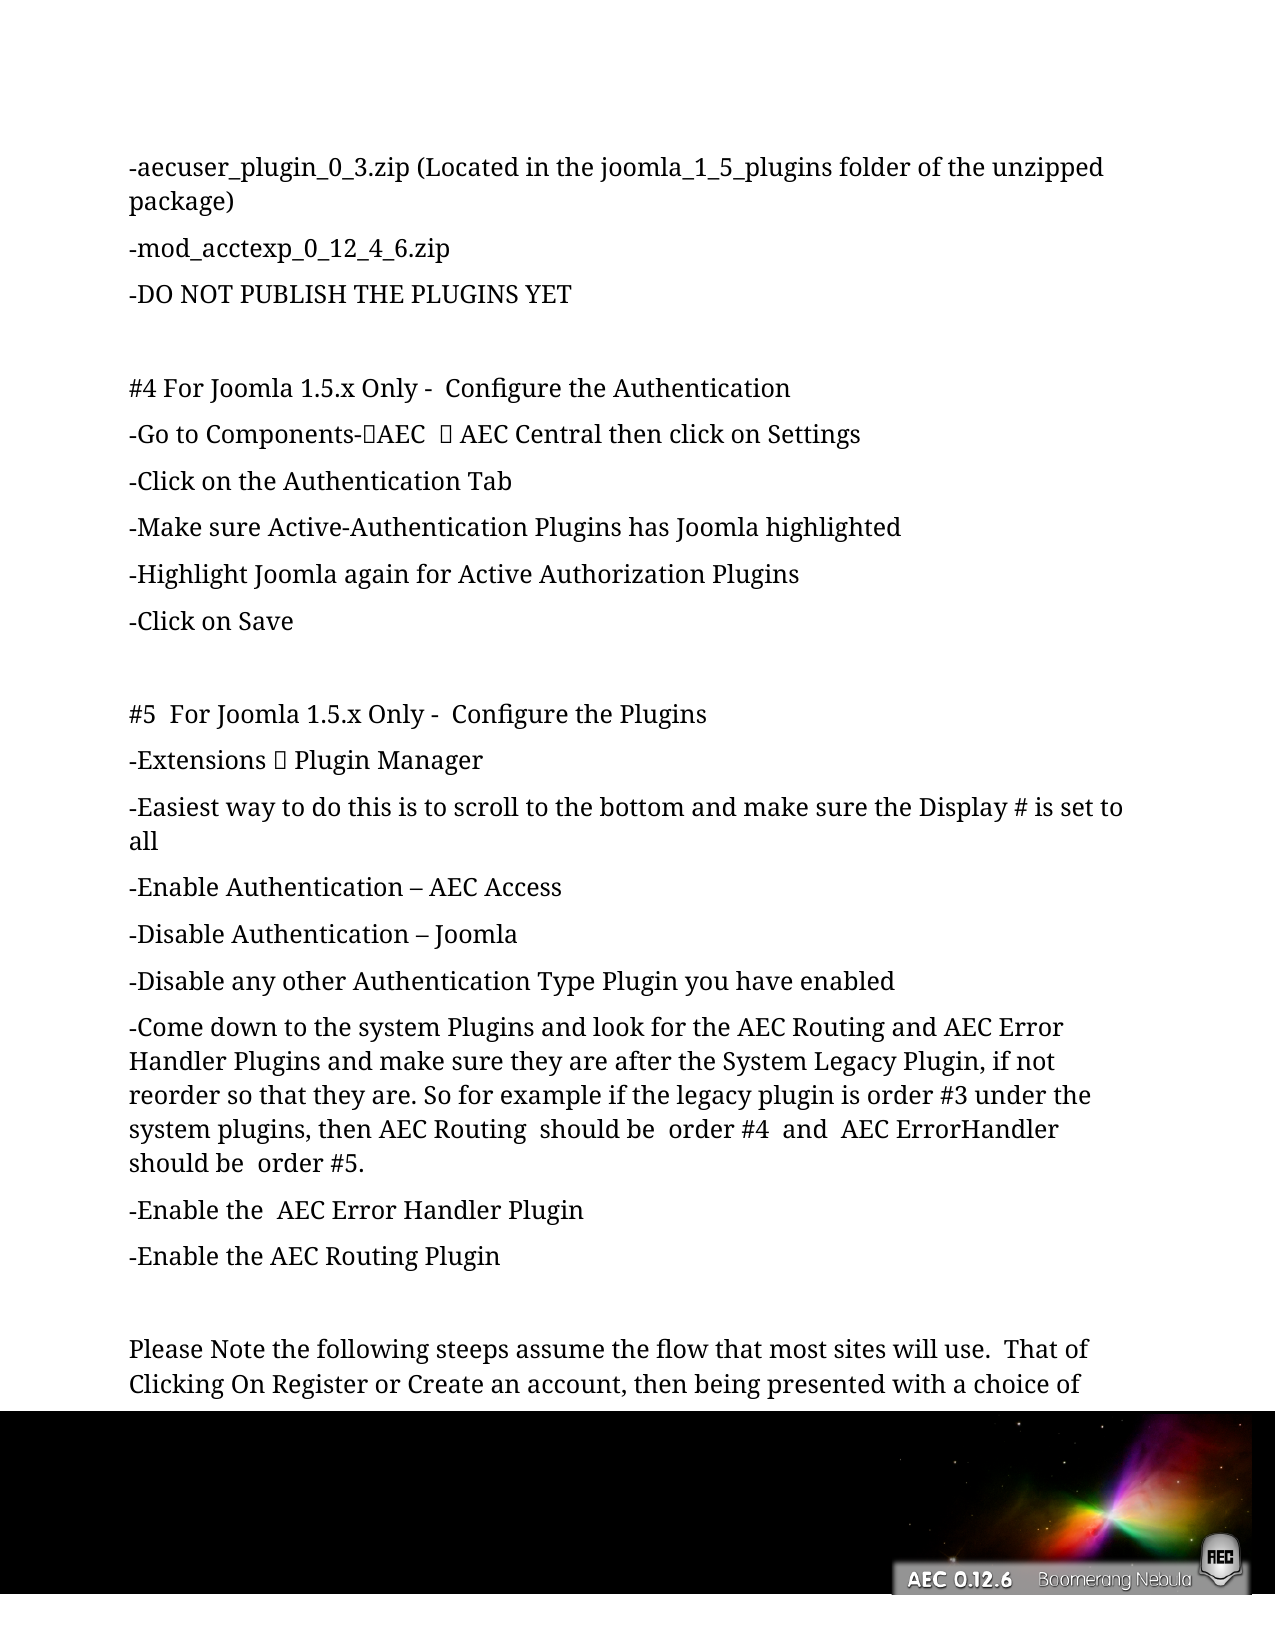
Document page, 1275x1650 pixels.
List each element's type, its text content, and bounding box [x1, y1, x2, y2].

list Easiest way to do this is to scroll to the bottom and make sure the Display # is set to all [128, 789, 1147, 857]
list aecuser_plugin_0_3.zip (Located in the joomla_1_5_plugins folder of the unzipped package) [128, 150, 1147, 218]
list Make sure Active-Authentication Plugins has Joomla highlighted [128, 510, 1147, 544]
list Click on the Authentication Tab [128, 463, 1147, 497]
list Enable the AEC Error Handler Plugin [128, 1192, 1147, 1227]
list Highlight Joomla again for Active Authorization Plugins [128, 557, 1147, 591]
list DO NOT PUBLISH THE PLUGINS YET [128, 277, 1147, 311]
list Extensions  Plugin Manager [128, 743, 1147, 777]
list Click on Save [128, 603, 1147, 637]
list mod_acctexp_0_12_4_6.zip [128, 231, 1147, 265]
list Enable the AEC Routing Plugin [128, 1239, 1147, 1273]
list Disable Authentication – Joomla [128, 917, 1147, 951]
list Go to Components-AEC  AEC Central then click on Settings [128, 417, 1147, 451]
list Come down to the system Plugins and look for the AEC Routing and AEC Error Handler Plugins and make sure they are after the System Legacy Plugin, if not reorder so that they are. So for example if the legacy plugin is order #3 under the system plugins, then AEC Routing should be order #4 and AEC ErrorHandler should be order #5. [128, 1010, 1147, 1180]
list #4 For Joomla 1.5.x Only - Configure the Authentication [128, 370, 1147, 404]
text #5 For Joomla 1.5.x Only - Configure the Plugins [128, 696, 1147, 730]
text Please Note the following steeps assume the flow that most sites will use. That of Clicking On Register or Create an account, then being presented with a choice of [128, 1332, 1147, 1400]
picture [891, 1414, 1252, 1595]
list Enable Authentication – AEC Access [128, 870, 1147, 904]
list Disable any other Authentication Type Plugin you have enabled [128, 963, 1147, 997]
